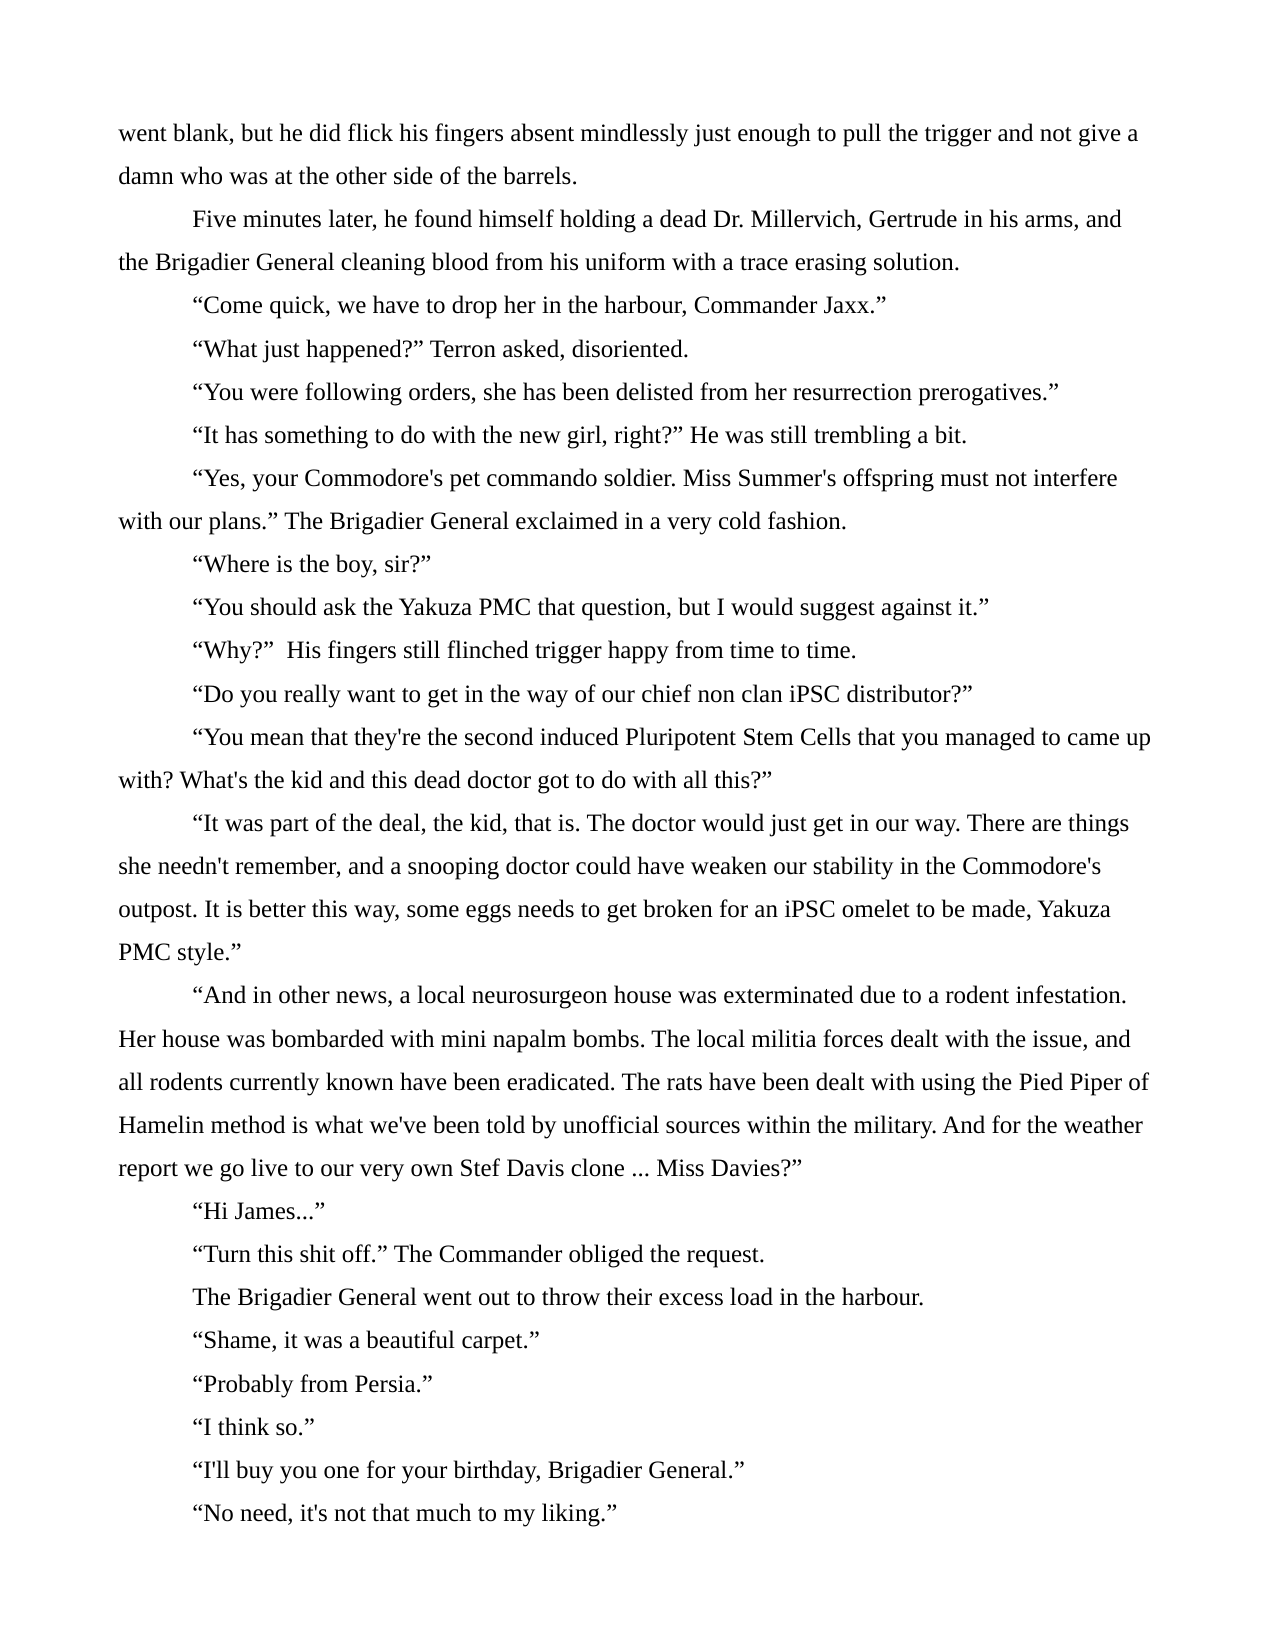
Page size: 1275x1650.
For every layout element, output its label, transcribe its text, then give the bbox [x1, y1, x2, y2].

text “Probably from Persia.” [118, 1369, 1157, 1397]
text “No need, it's not that much to my liking.” [118, 1498, 1157, 1527]
text “And in other news, a local neurosurgeon house was exterminated due to a rodent infestation. Her house was bombarded with mini napalm bombs. The local militia forces dealt with the issue, and all rodents currently known have been eradicated. The rats have been dealt with using the Pied Piper of Hamelin method is what we've been told by unofficial sources within the military. And for the weather report we go live to our very own Stef Davis clone ... Miss Davies?” [118, 981, 1157, 1182]
text “Come quick, we have to drop her in the harbour, Commander Jaxx.” [118, 291, 1157, 319]
text Five minutes later, he found himself holding a dead Dr. Millervich, Gertrude in his arms, and the Brigadier General cleaning blood from his uniform with a trace erasing solution. [118, 204, 1157, 276]
text went blank, but he did flick his fingers absent mindlessly just enough to pull the trigger and not give a damn who was at the other side of the barrels. [118, 118, 1157, 190]
text The Brigadier General went out to throw their excess load in the harbour. [118, 1282, 1157, 1311]
text “You were following orders, she has been delisted from her resurrection prerogatives.” [118, 377, 1157, 406]
text “Shame, it was a beautiful carpet.” [118, 1326, 1157, 1354]
text “It was part of the deal, the kid, that is. The doctor would just get in our way. There are things she needn't remember, and a snooping doctor could have weaken our stability in the Commodore's outpost. It is better this way, some eggs needs to get broken for an iPSC omelet to be made, Yakuza PMC style.” [118, 808, 1157, 966]
text “It has something to do with the new girl, right?” He was still trembling a bit. [118, 420, 1157, 449]
text “What just happened?” Terron asked, disoriented. [118, 334, 1157, 362]
text “Turn this shit off.” The Commander obliged the request. [118, 1239, 1157, 1268]
text “You should ask the Yakuza PMC that question, but I would suggest against it.” [118, 592, 1157, 621]
text “Hi James...” [118, 1196, 1157, 1225]
text “Why?” His fingers still flinched trigger happy from time to time. [118, 636, 1157, 664]
text “Yes, your Commodore's pet commando soldier. Miss Summer's offspring must not interfere with our plans.” The Brigadier General exclaimed in a very cold fashion. [118, 463, 1157, 535]
text “You mean that they're the second induced Pluripotent Stem Cells that you managed to came up with? What's the kid and this dead doctor got to do with all this?” [118, 722, 1157, 794]
text “Where is the boy, sir?” [118, 549, 1157, 578]
text “I think so.” [118, 1412, 1157, 1441]
text “I'll buy you one for your birthday, Brigadier General.” [118, 1455, 1157, 1484]
text “Do you really want to get in the way of our chief non clan iPSC distributor?” [118, 679, 1157, 707]
